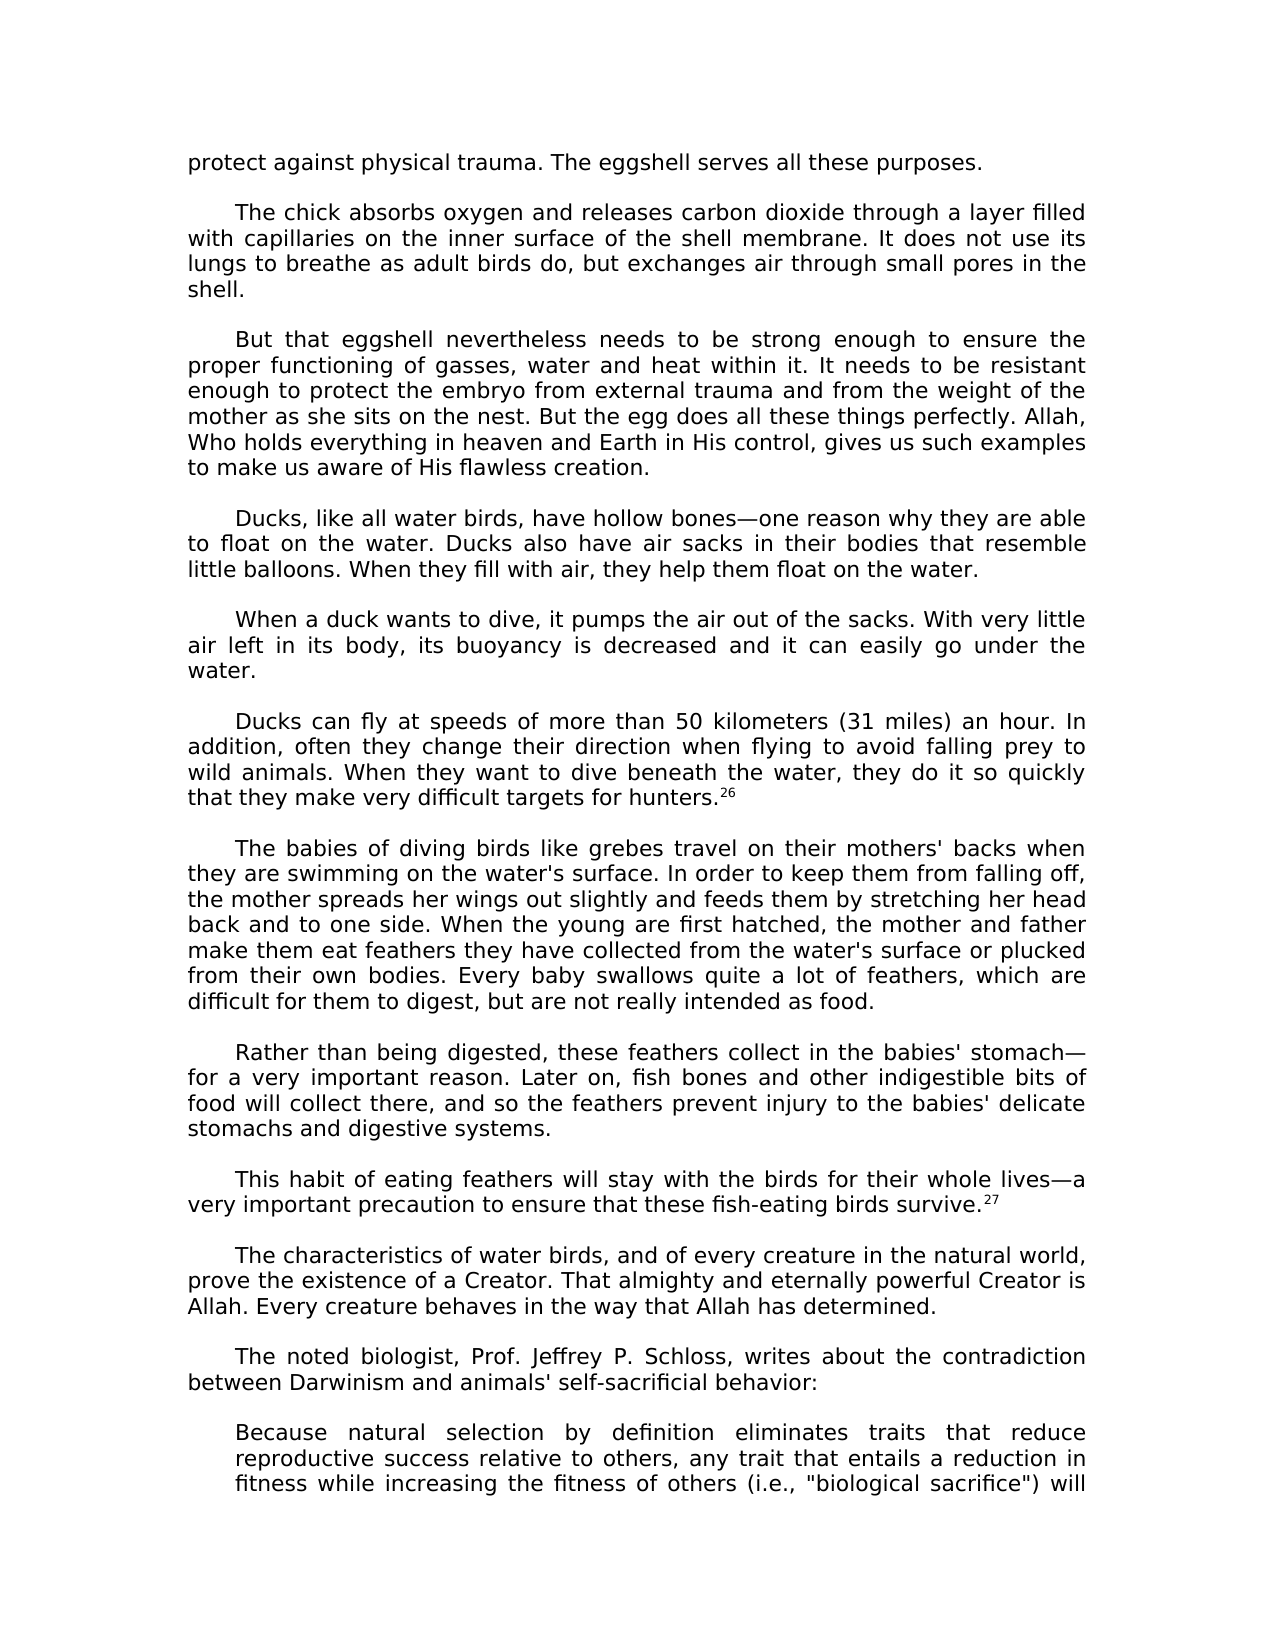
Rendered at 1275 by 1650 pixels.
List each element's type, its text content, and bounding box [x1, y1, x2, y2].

text Rather than being digested, these feathers collect in the babies' stomach—for a very important reason. Later on, fish bones and other indigestible bits of food will collect there, and so the feathers prevent injury to the babies' delicate stomachs and digestive systems. [187, 1039, 1087, 1142]
text The chick absorbs oxygen and releases carbon dioxide through a layer filled with capillaries on the inner surface of the shell membrane. It does not use its lungs to breathe as adult birds do, but exchanges air through small pores in the shell. [187, 201, 1087, 303]
text This habit of eating feathers will stay with the birds for their whole lives—a very important precaution to ensure that these fish-eating birds survive.27 [187, 1167, 1087, 1218]
text When a duck wants to dive, it pumps the air out of the sacks. With very little air left in its body, its buoyancy is decreased and it can easily go under the water. [187, 607, 1087, 684]
text protect against physical trauma. The eggshell serves all these purposes. [187, 150, 1087, 176]
text But that eggshell nevertheless needs to be strong enough to ensure the proper functioning of gasses, water and heat within it. It needs to be resistant enough to protect the embryo from external trauma and from the weight of the mother as she sits on the nest. But the egg does all these things perfectly. Allah, Who holds everything in heaven and Earth in His control, gives us such examples to make us aware of His flawless creation. [187, 328, 1087, 481]
text The babies of diving birds like grebes travel on their mothers' backs when they are swimming on the water's surface. In order to keep them from falling off, the mother spreads her wings out slightly and feeds them by stretching her head back and to one side. When the young are first hatched, the mother and father make them eat feathers they have collected from the water's surface or plucked from their own bodies. Every baby swallows quite a lot of feathers, which are difficult for them to digest, but are not really intended as food. [187, 836, 1087, 1014]
text The characteristics of water birds, and of every creature in the natural world, prove the existence of a Creator. That almighty and eternally powerful Creator is Allah. Every creature behaves in the way that Allah has determined. [187, 1243, 1087, 1319]
text Because natural selection by definition eliminates traits that reduce reproductive success relative to others, any trait that entails a reduction in fitness while increasing the fitness of others (i.e., "biological sacrifice") will [235, 1420, 1087, 1497]
text The noted biologist, Prof. Jeffrey P. Schloss, writes about the contradiction between Darwinism and animals' self-sacrificial behavior: [187, 1344, 1087, 1395]
text Ducks, like all water birds, have hollow bones—one reason why they are able to float on the water. Ducks also have air sacks in their bodies that resemble little balloons. When they fill with air, they help them float on the water. [187, 506, 1087, 582]
text Ducks can fly at speeds of more than 50 kilometers (31 miles) an hour. In addition, often they change their direction when flying to avoid falling prey to wild animals. When they want to dive beneath the water, they do it so quickly that they make very difficult targets for hunters.26 [187, 709, 1087, 811]
